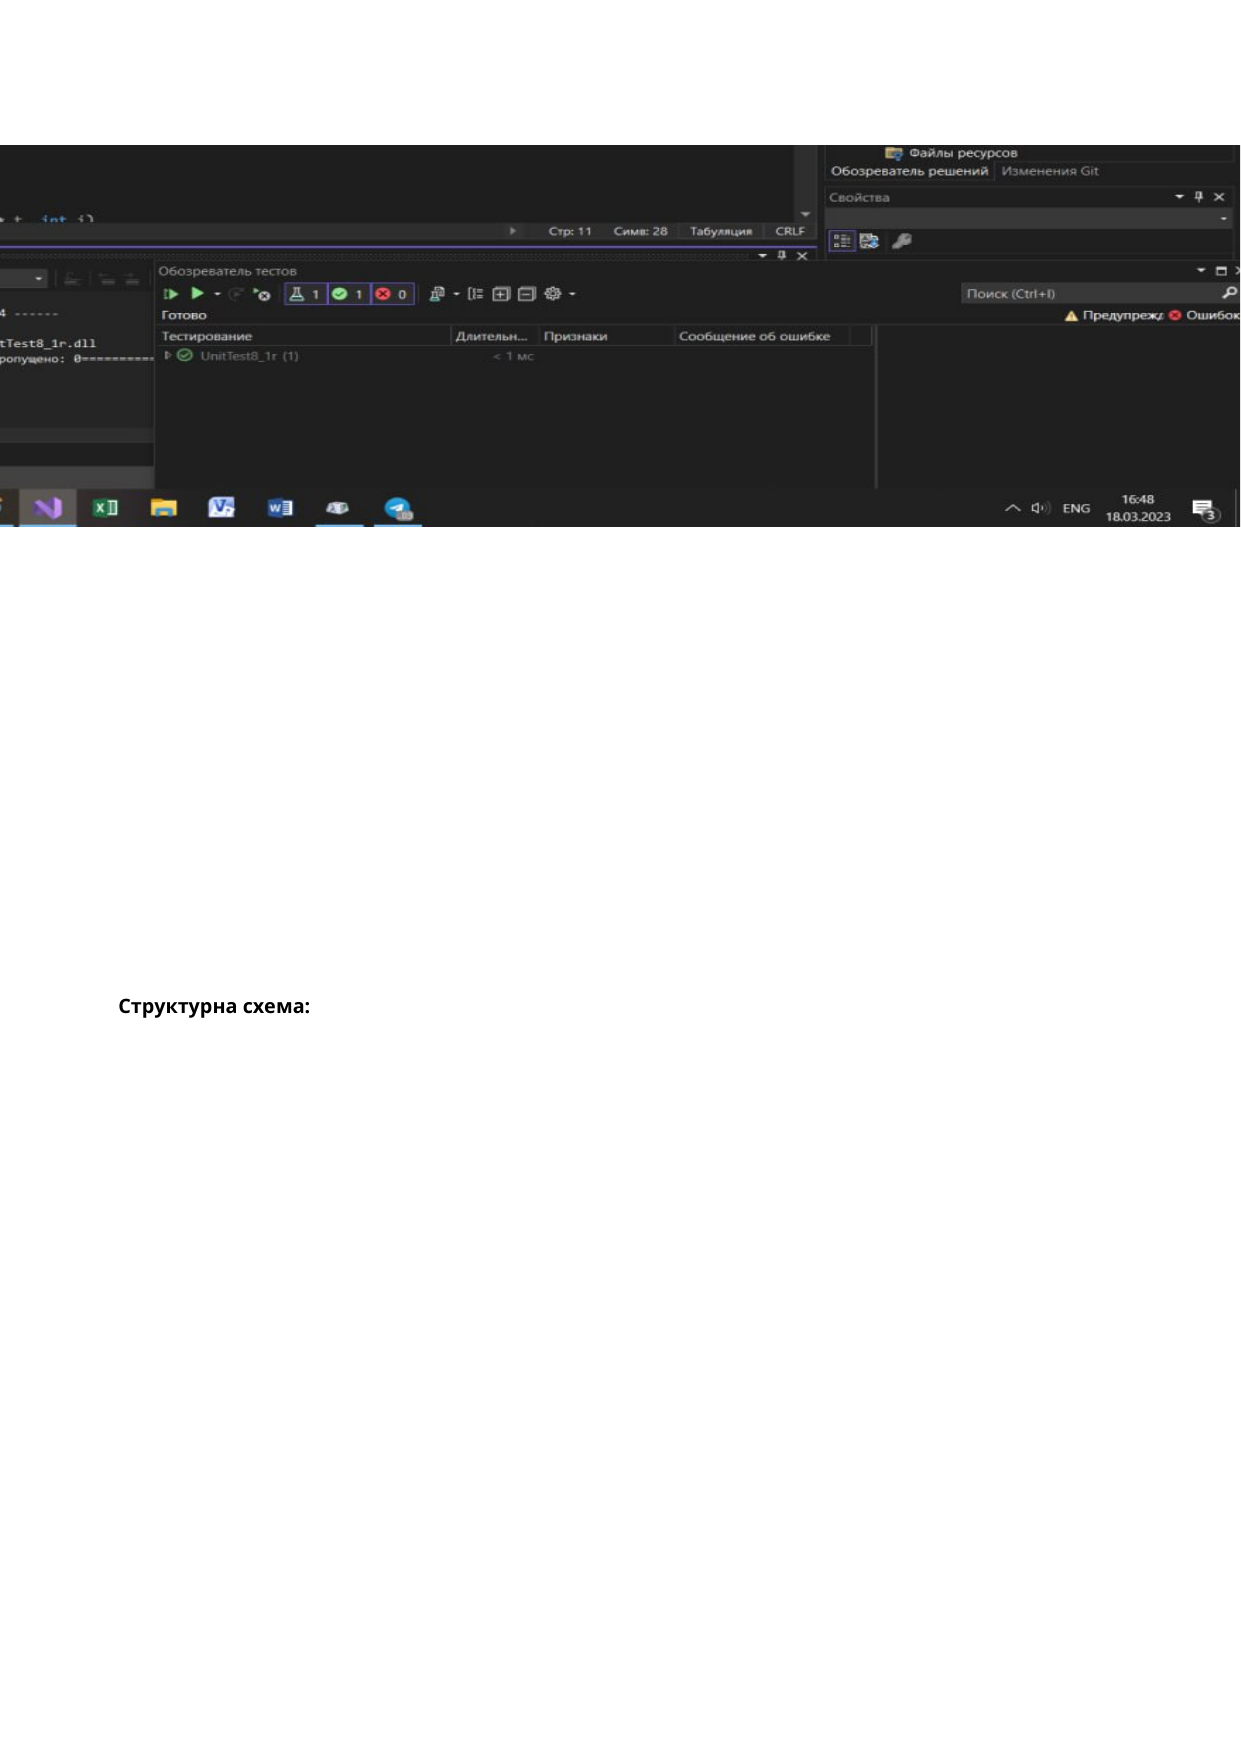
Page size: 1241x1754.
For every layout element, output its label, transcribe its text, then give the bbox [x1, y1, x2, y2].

picture [0, 145, 1241, 527]
text Структурна схема: [118, 993, 1122, 1020]
